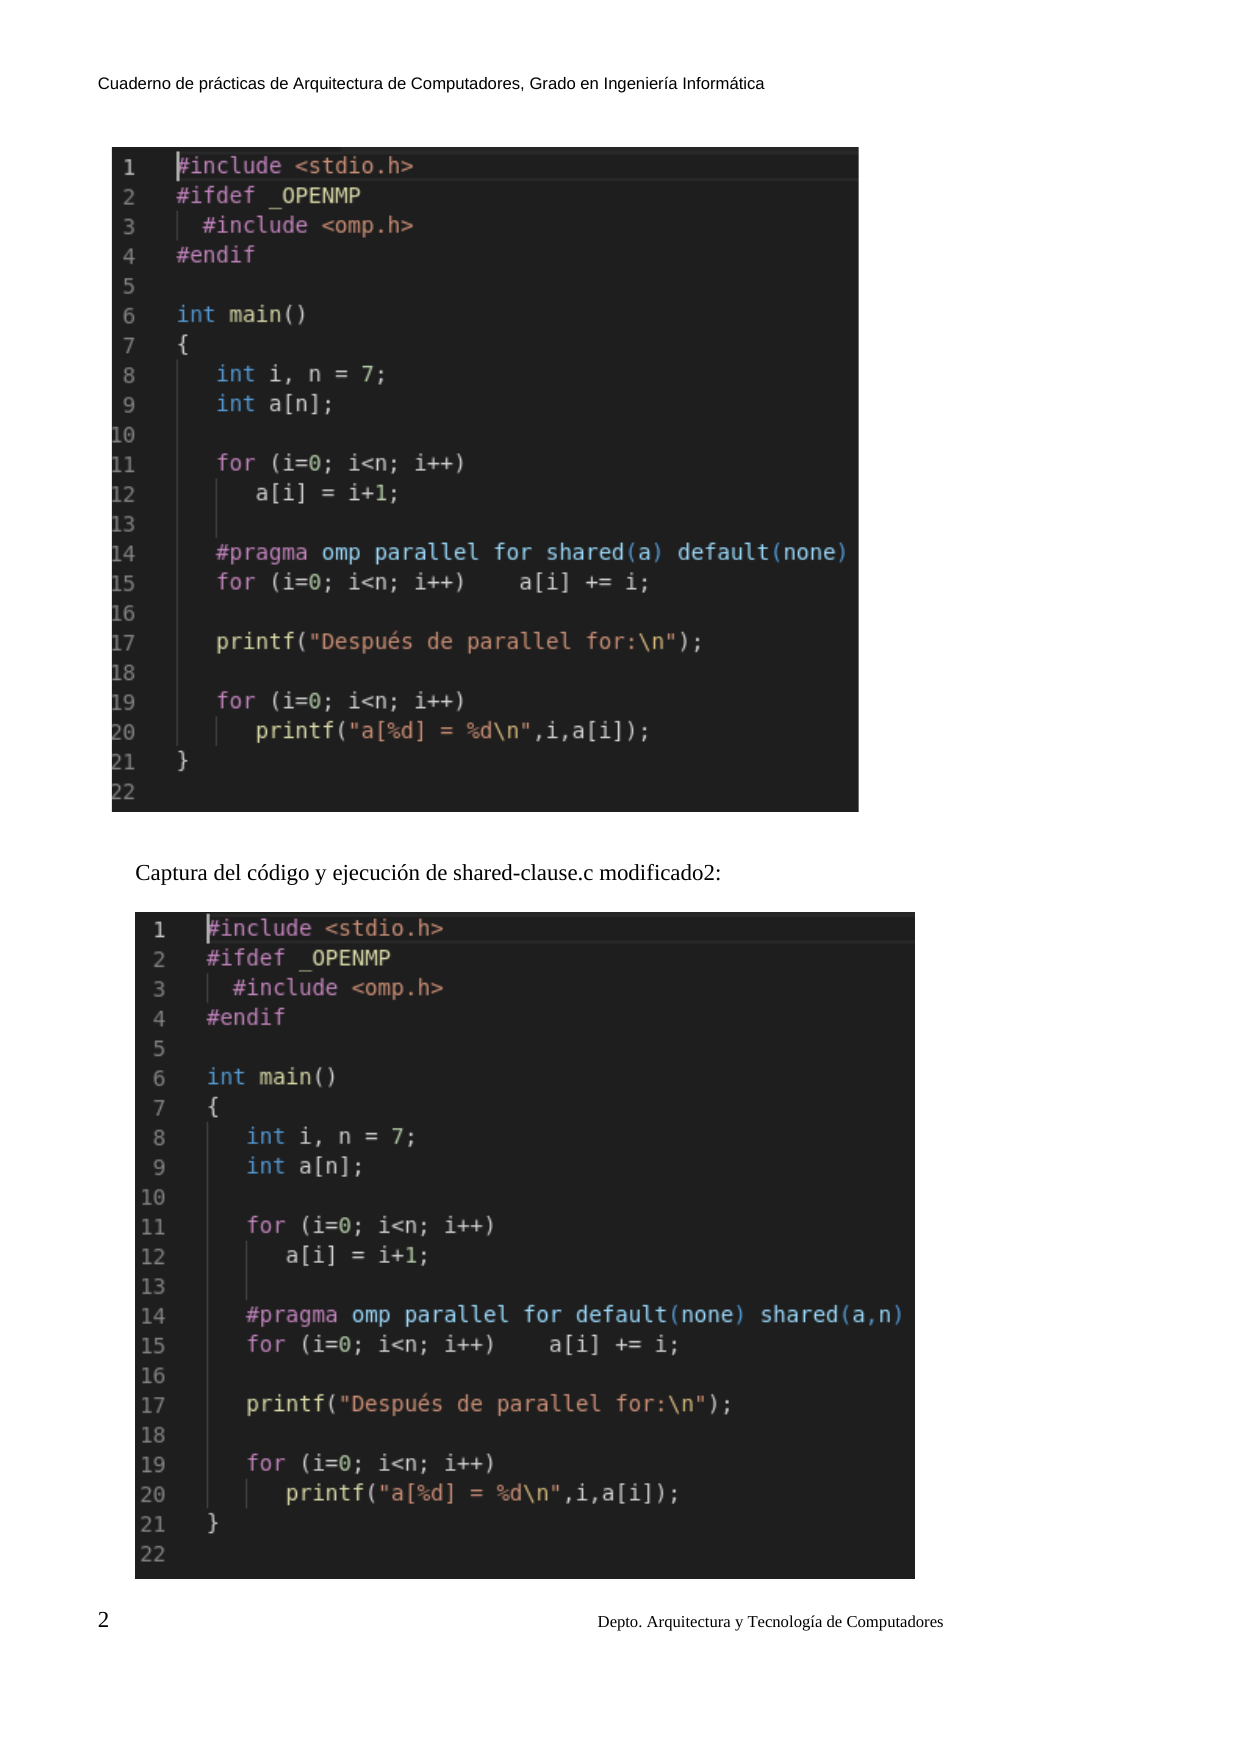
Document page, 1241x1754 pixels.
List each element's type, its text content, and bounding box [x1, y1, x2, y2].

text Captura del código y ejecución de shared-clause.c modificado2: [135, 859, 1135, 886]
picture [111, 147, 859, 812]
picture [135, 912, 915, 1579]
